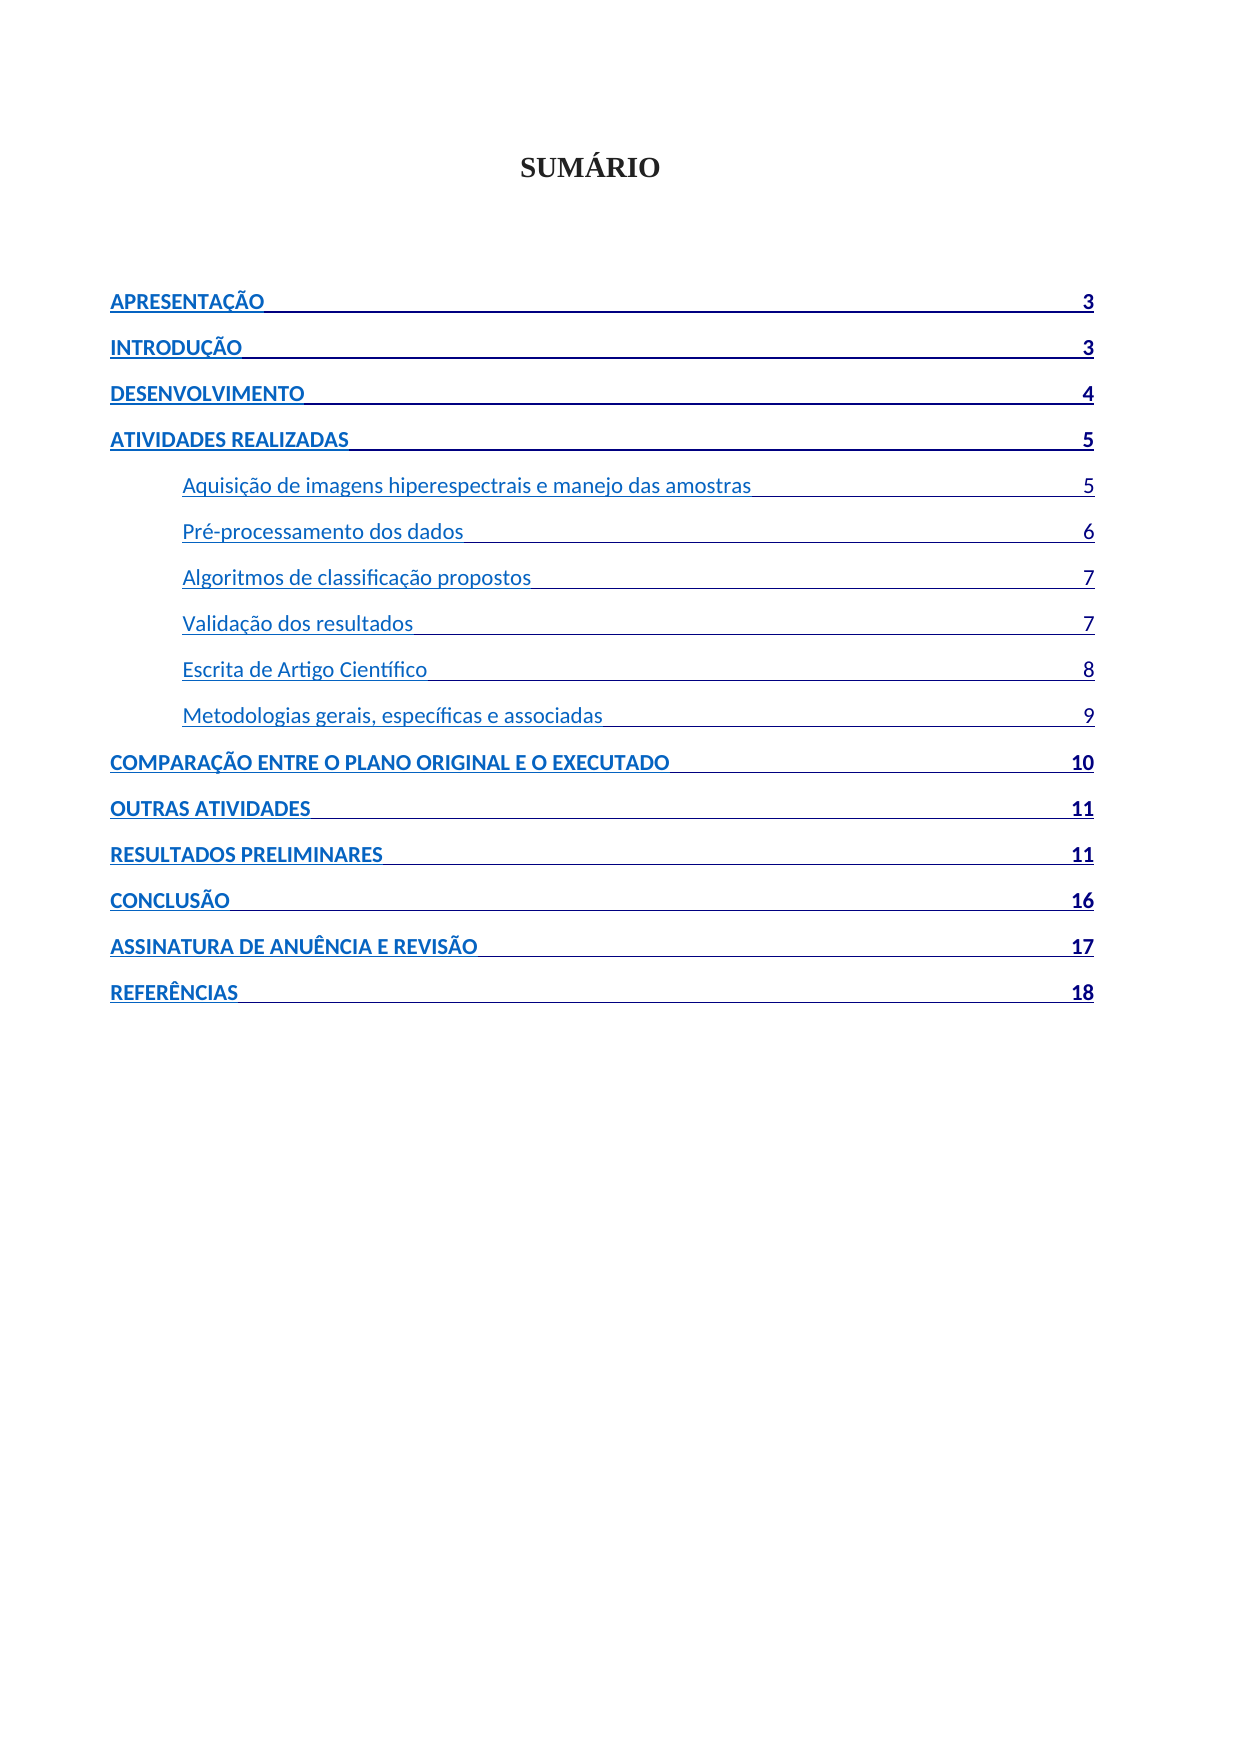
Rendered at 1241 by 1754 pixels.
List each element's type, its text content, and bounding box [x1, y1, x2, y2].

text CONCLUSÃO 16 [110, 886, 1094, 910]
text Metodologias gerais, específicas e associadas 9 [182, 702, 1096, 729]
text Pré-processamento dos dados 6 [182, 517, 1096, 545]
text COMPARAÇÃO ENTRE O PLANO ORIGINAL E O EXECUTADO 10 [110, 748, 1094, 772]
text RESULTADOS PRELIMINARES 11 [110, 840, 1094, 864]
text INTRODUÇÃO 3 [110, 333, 1094, 357]
text Aquisição de imagens hiperespectrais e manejo das amostras 5 [182, 471, 1096, 499]
text Validação dos resultados 7 [182, 609, 1096, 637]
text Escrita de Artigo Científico 8 [182, 656, 1096, 683]
text ATIVIDADES REALIZADAS 5 [110, 425, 1094, 449]
text SUMÁRIO [108, 150, 1086, 183]
text OUTRAS ATIVIDADES 11 [110, 794, 1094, 818]
text REFERÊNCIAS 18 [110, 978, 1094, 1002]
text APRESENTAÇÃO 3 [110, 287, 1094, 311]
text DESENVOLVIMENTO 4 [110, 379, 1094, 403]
text ASSINATURA DE ANUÊNCIA E REVISÃO 17 [110, 932, 1094, 956]
text Algoritmos de classificação propostos 7 [182, 563, 1096, 591]
